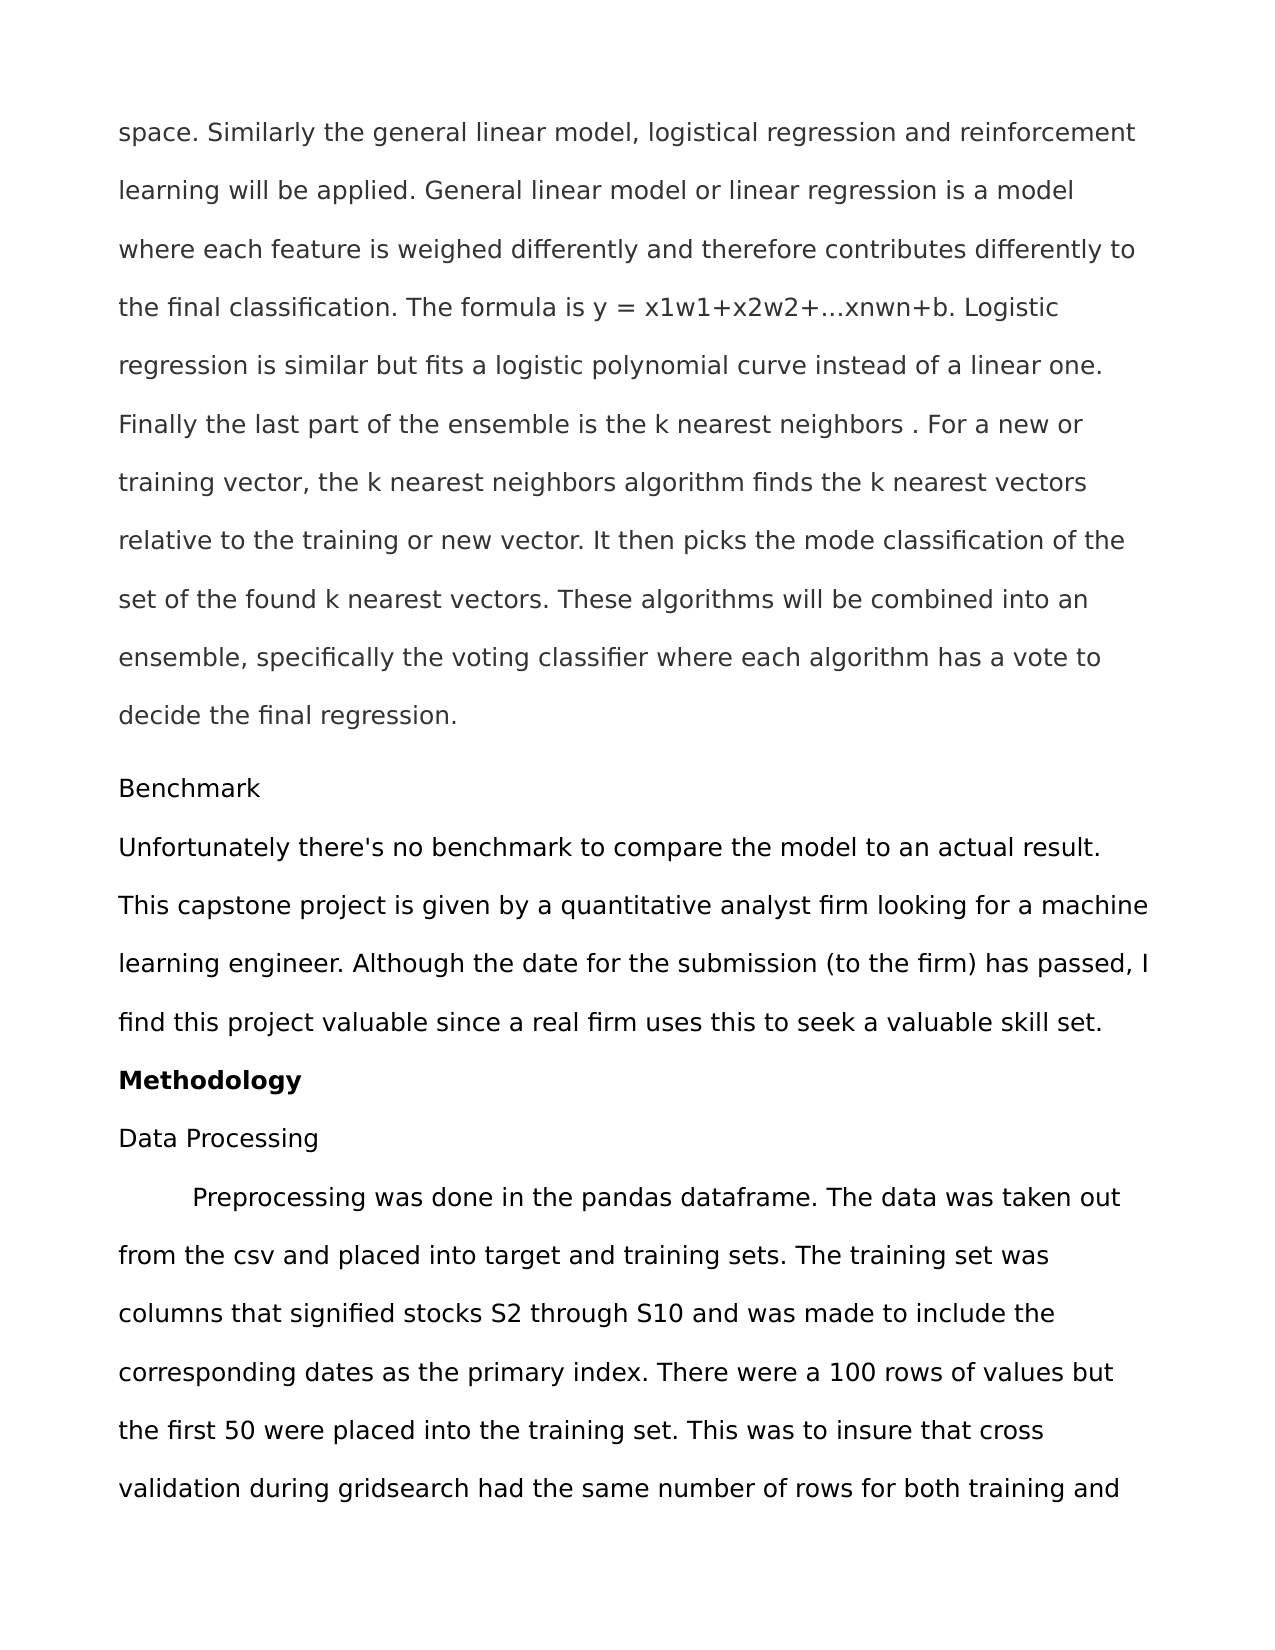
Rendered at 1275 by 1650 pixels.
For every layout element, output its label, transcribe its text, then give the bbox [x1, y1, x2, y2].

text Methodology [118, 1066, 1157, 1095]
text space. Similarly the general linear model, logistical regression and reinforcement learning will be applied. General linear model or linear regression is a model where each feature is weighed differently and therefore contributes differently to the final classification. The formula is y = x1w1+x2w2+...xnwn+b. Logistic regression is similar but fits a logistic polynomial curve instead of a linear one. Finally the last part of the ensemble is the k nearest neighbors . For a new or training vector, the k nearest neighbors algorithm finds the k nearest vectors relative to the training or new vector. It then picks the mode classification of the set of the found k nearest vectors. These algorithms will be combined into an ensemble, specifically the voting classifier where each algorithm has a vote to decide the final regression. [118, 118, 1157, 731]
text Unfortunately there's no benchmark to compare the model to an actual result. This capstone project is given by a quantitative analyst firm looking for a machine learning engineer. Although the date for the submission (to the firm) has passed, I find this project valuable since a real firm uses this to seek a valuable skill set. [118, 833, 1157, 1037]
text Data Processing [44, 1124, 1157, 1153]
text Preprocessing was done in the pandas dataframe. The data was taken out from the csv and placed into target and training sets. The training set was columns that signified stocks S2 through S10 and was made to include the corresponding dates as the primary index. There were a 100 rows of values but the first 50 were placed into the training set. This was to insure that cross validation during gridsearch had the same number of rows for both training and [118, 1183, 1157, 1503]
text Benchmark [118, 774, 1157, 803]
